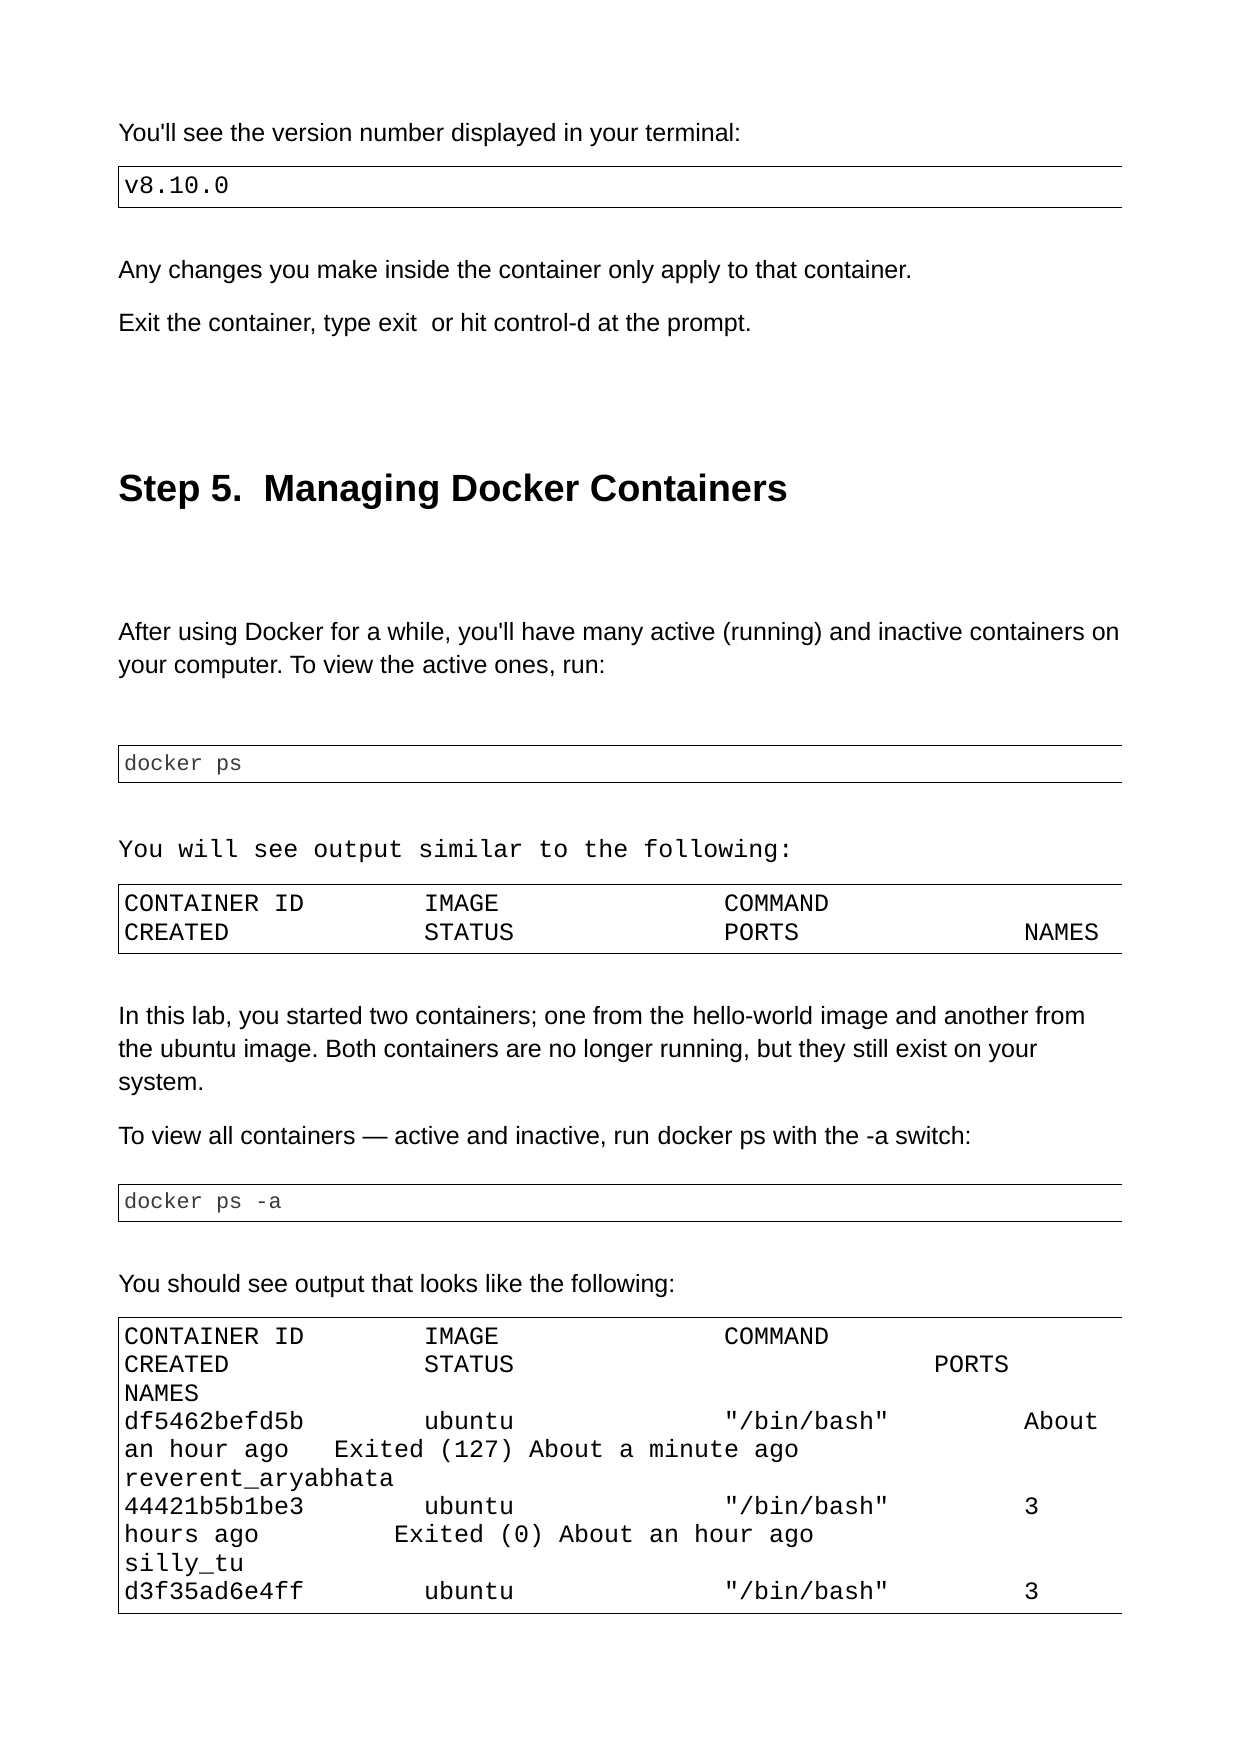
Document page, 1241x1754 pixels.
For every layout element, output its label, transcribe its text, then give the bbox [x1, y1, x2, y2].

text Exit the container, type exit or hit control-d at the prompt. [118, 303, 1122, 337]
table_header v8.10.0 [119, 167, 1122, 207]
text Any changes you make inside the container only apply to that container. [118, 255, 1122, 284]
subtitle Step 5. Managing Docker Containers [118, 465, 1122, 509]
text You will see output similar to the following: [118, 837, 1122, 865]
table_header CONTAINER ID IMAGE COMMAND CREATED STATUS PORTS NAMES df5462befd5b ubuntu "/bin/bash" About an hour ago Exited (127) About a minute ago reverent_aryabhata 44421b5b1be3 ubuntu "/bin/bash" 3 hours ago Exited (0) About an hour ago silly_tu d3f35ad6e4ff ubuntu "/bin/bash" 3 [119, 1318, 1122, 1613]
text You should see output that looks like the following: [118, 1269, 1122, 1298]
table_header docker ps -a [119, 1185, 1122, 1221]
table_header CONTAINER ID IMAGE COMMAND CREATED STATUS PORTS NAMES [119, 885, 1122, 953]
text You'll see the version number displayed in your terminal: [118, 118, 1122, 147]
table_header docker ps [119, 746, 1122, 782]
text After using Docker for a while, you'll have many active (running) and inactive containers on your computer. To view the active ones, run: [118, 617, 1122, 678]
text In this lab, you started two containers; one from the hello-world image and another from the ubuntu image. Both containers are no longer running, but they still exist on your system. [118, 1001, 1122, 1096]
text To view all containers — active and inactive, run docker ps with the -a switch: [118, 1115, 1122, 1149]
